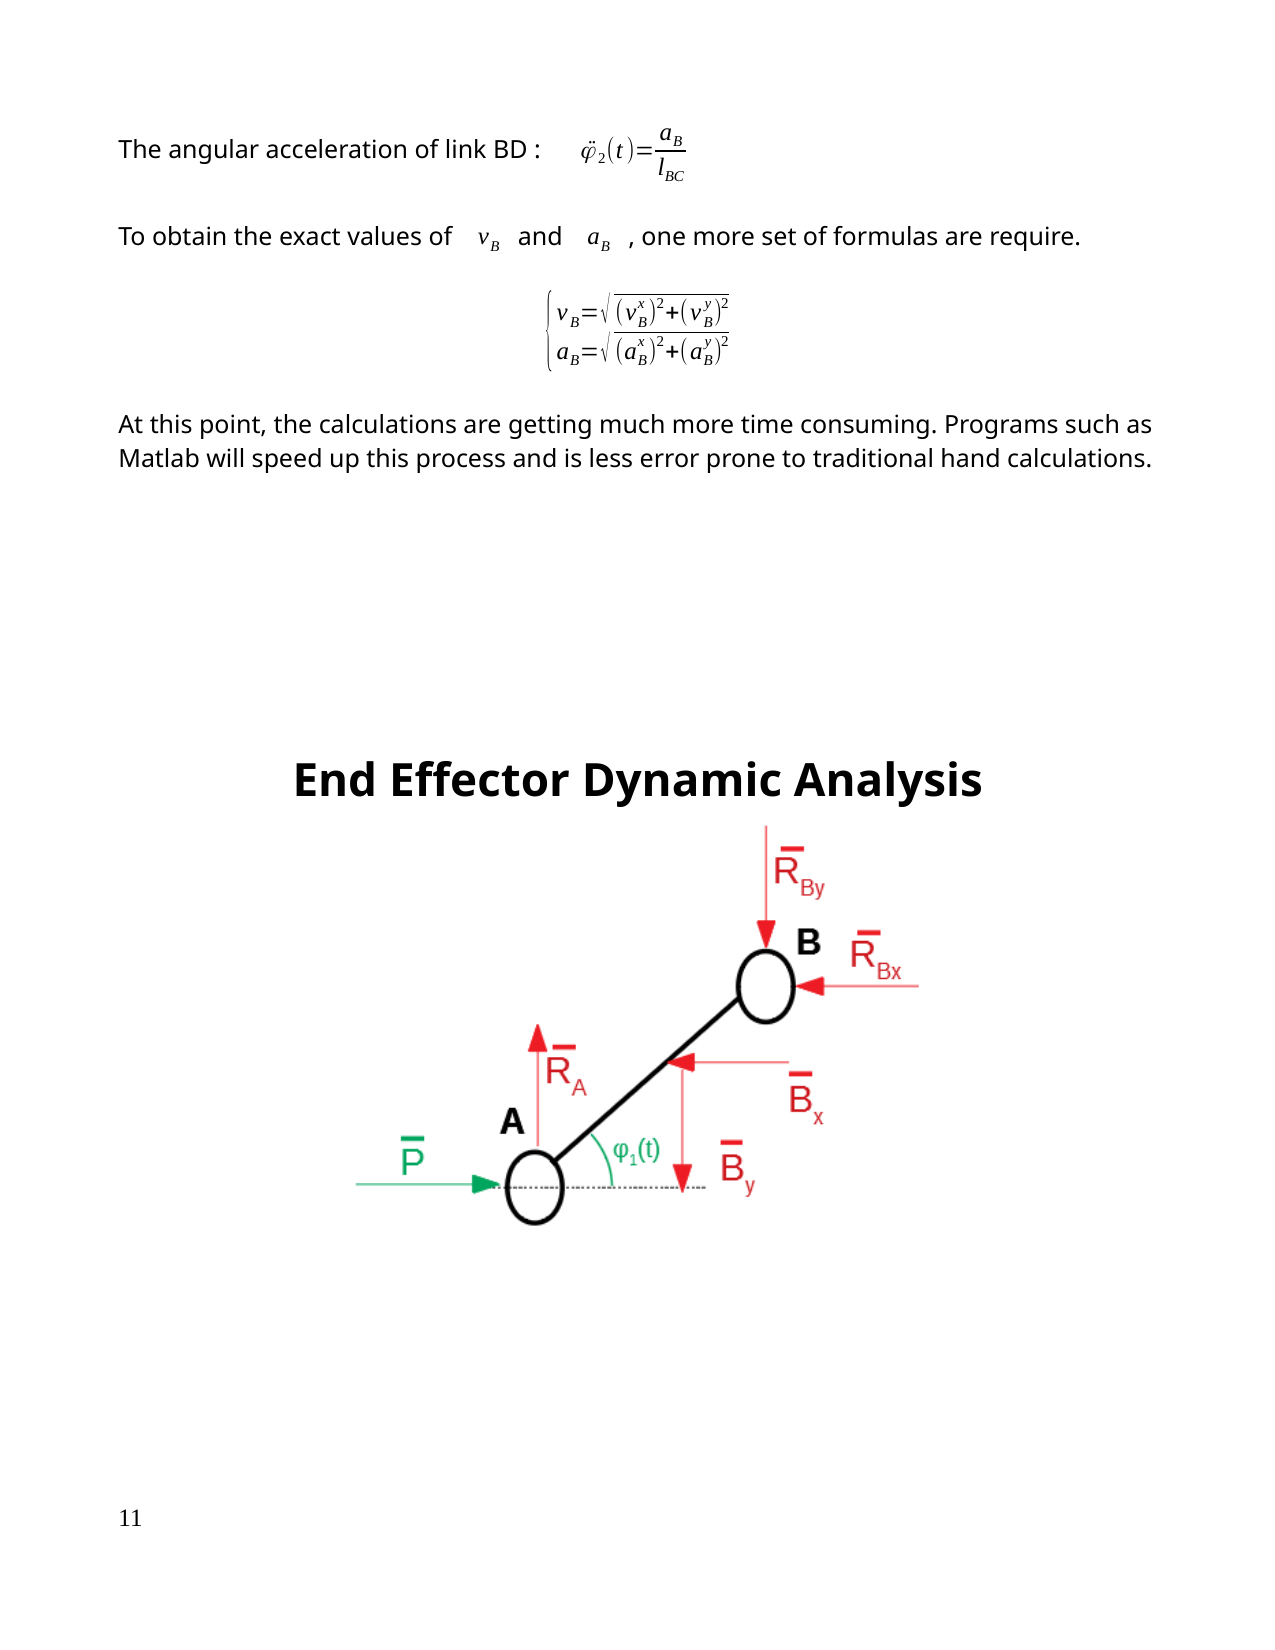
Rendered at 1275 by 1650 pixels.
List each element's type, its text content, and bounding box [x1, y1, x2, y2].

picture [341, 815, 934, 1234]
text End Effector Dynamic Analysis [118, 747, 1157, 809]
text The angular acceleration of link BD : [118, 118, 1157, 184]
text At this point, the calculations are getting much more time consuming. Programs such as Matlab will speed up this process and is less error prone to traditional hand calculations. [118, 406, 1157, 474]
text To obtain the exact values of and , one more set of formulas are require. [118, 218, 1157, 254]
